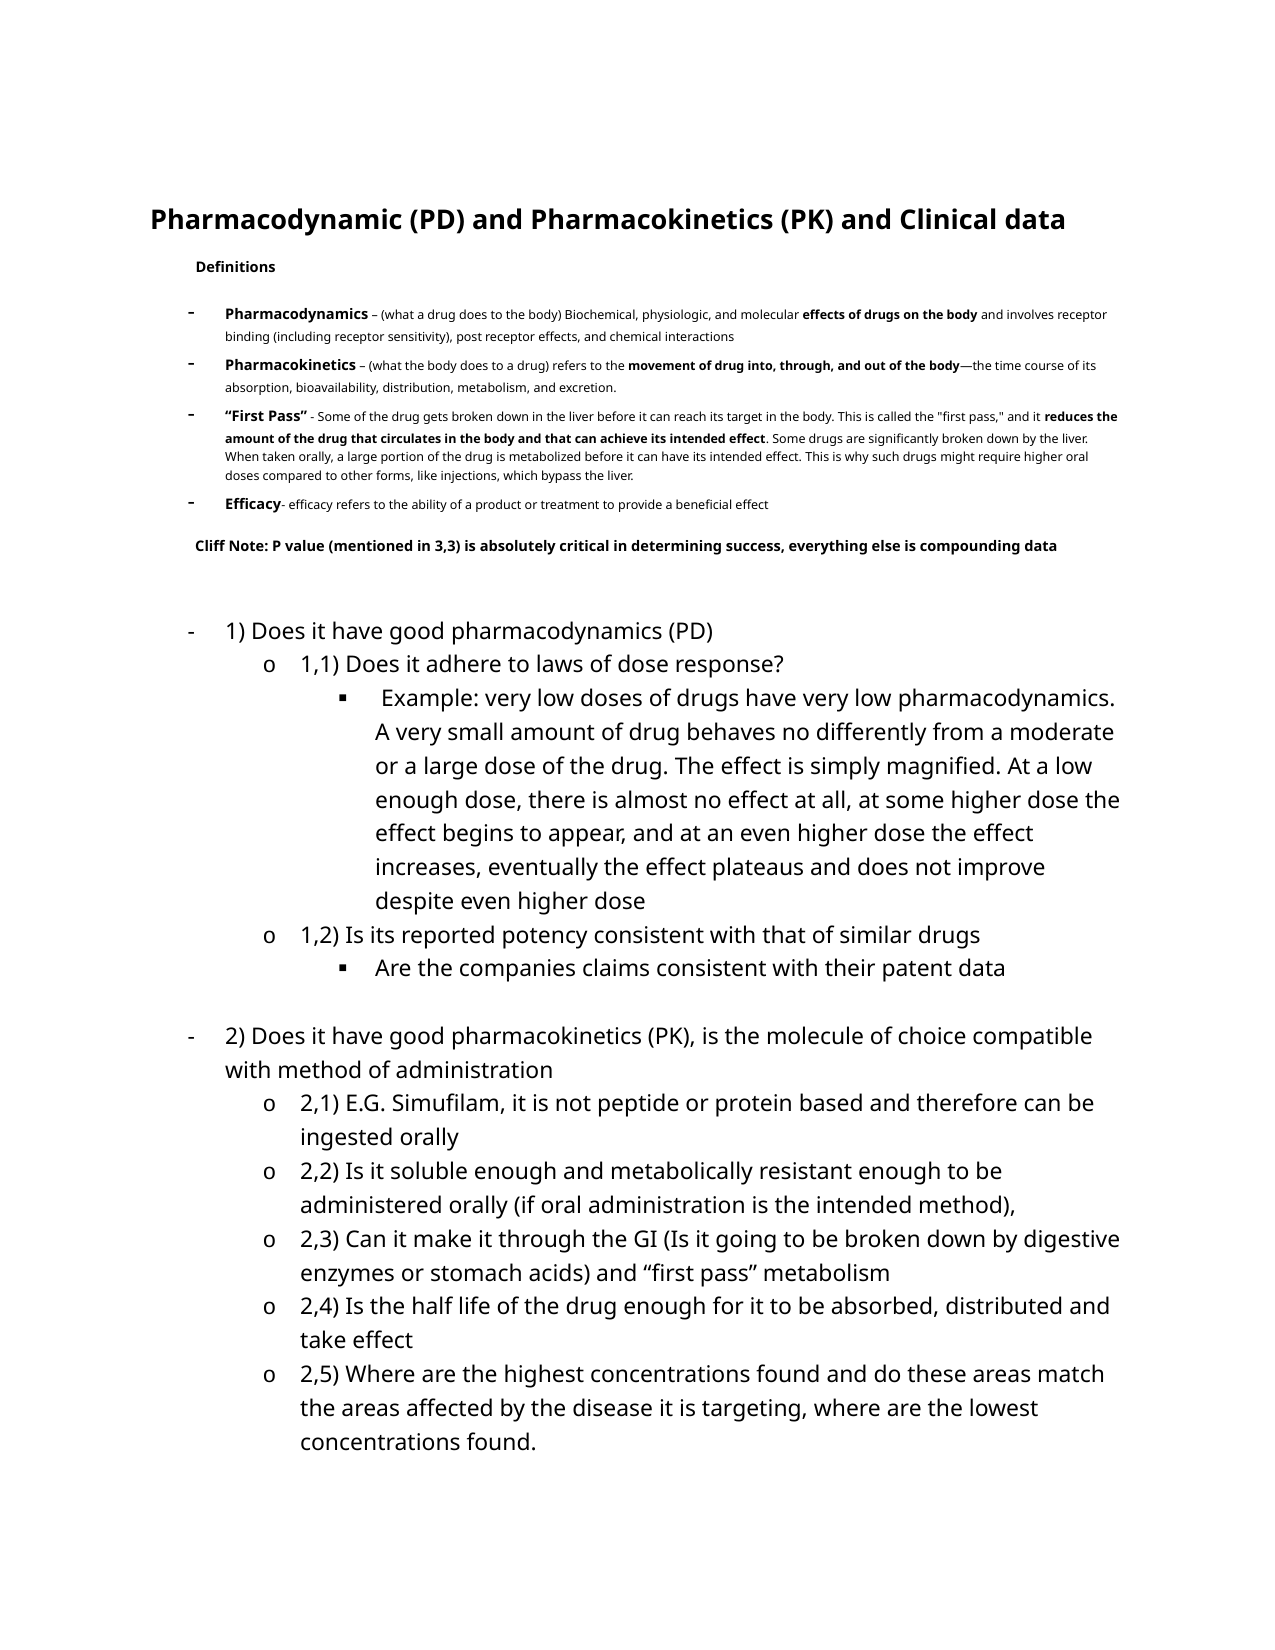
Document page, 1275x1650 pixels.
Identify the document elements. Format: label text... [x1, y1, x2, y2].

list 1) Does it have good pharmacodynamics (PD) [187, 615, 1125, 646]
list “First Pass” - Some of the drug gets broken down in the liver before it can reach its target in the body. This is called the "first pass," and it reduces the amount of the drug that circulates in the body and that can achieve its intended effect. Some drugs are significantly broken down by the liver. When taken orally, a large portion of the drug is metabolized before it can have its intended effect. This is why such drugs might require higher oral doses compared to other forms, like injections, which bypass the liver. [187, 397, 1125, 484]
list 2,1) E.G. Simufilam, it is not peptide or protein based and therefore can be ingested orally [262, 1087, 1125, 1152]
list 2,3) Can it make it through the GI (Is it going to be broken down by digestive enzymes or stomach acids) and “first pass” metabolism [262, 1223, 1125, 1288]
list 2,5) Where are the highest concentrations found and do these areas match the areas affected by the disease it is targeting, where are the lowest concentrations found. [262, 1358, 1125, 1457]
list Pharmacokinetics – (what the body does to a drug) refers to the movement of drug into, through, and out of the body—the time course of its absorption, bioavailability, distribution, metabolism, and excretion. [187, 346, 1125, 396]
text Cliff Note: P value (mentioned in 3,3) is absolutely critical in determining success, everything else is compounding data [187, 535, 1125, 555]
list Efficacy- efficacy refers to the ability of a product or treatment to provide a beneficial effect [187, 485, 1125, 516]
list 1,2) Is its reported potency consistent with that of similar drugs [262, 918, 1125, 950]
list 2,2) Is it soluble enough and metabolically resistant enough to be administered orally (if oral administration is the intended method), [262, 1155, 1125, 1220]
list Example: very low doses of drugs have very low pharmacodynamics. A very small amount of drug behaves no differently from a moderate or a large dose of the drug. The effect is simply magnified. At a low enough dose, there is almost no effect at all, at some higher dose the effect begins to appear, and at an even higher dose the effect increases, eventually the effect plateaus and does not improve despite even higher dose [337, 682, 1125, 916]
text Pharmacodynamic (PD) and Pharmacokinetics (PK) and Clinical data [150, 200, 1125, 237]
list 2) Does it have good pharmacokinetics (PK), is the molecule of choice compatible with method of administration [187, 1020, 1125, 1085]
list 1,1) Does it adhere to laws of dose response? [262, 648, 1125, 680]
text Definitions [150, 257, 1125, 277]
list Are the companies claims consistent with their patent data [337, 952, 1125, 984]
list 2,4) Is the half life of the drug enough for it to be absorbed, distributed and take effect [262, 1290, 1125, 1355]
list Pharmacodynamics – (what a drug does to the body) Biochemical, physiologic, and molecular effects of drugs on the body and involves receptor binding (including receptor sensitivity), post receptor effects, and chemical interactions [187, 295, 1125, 345]
